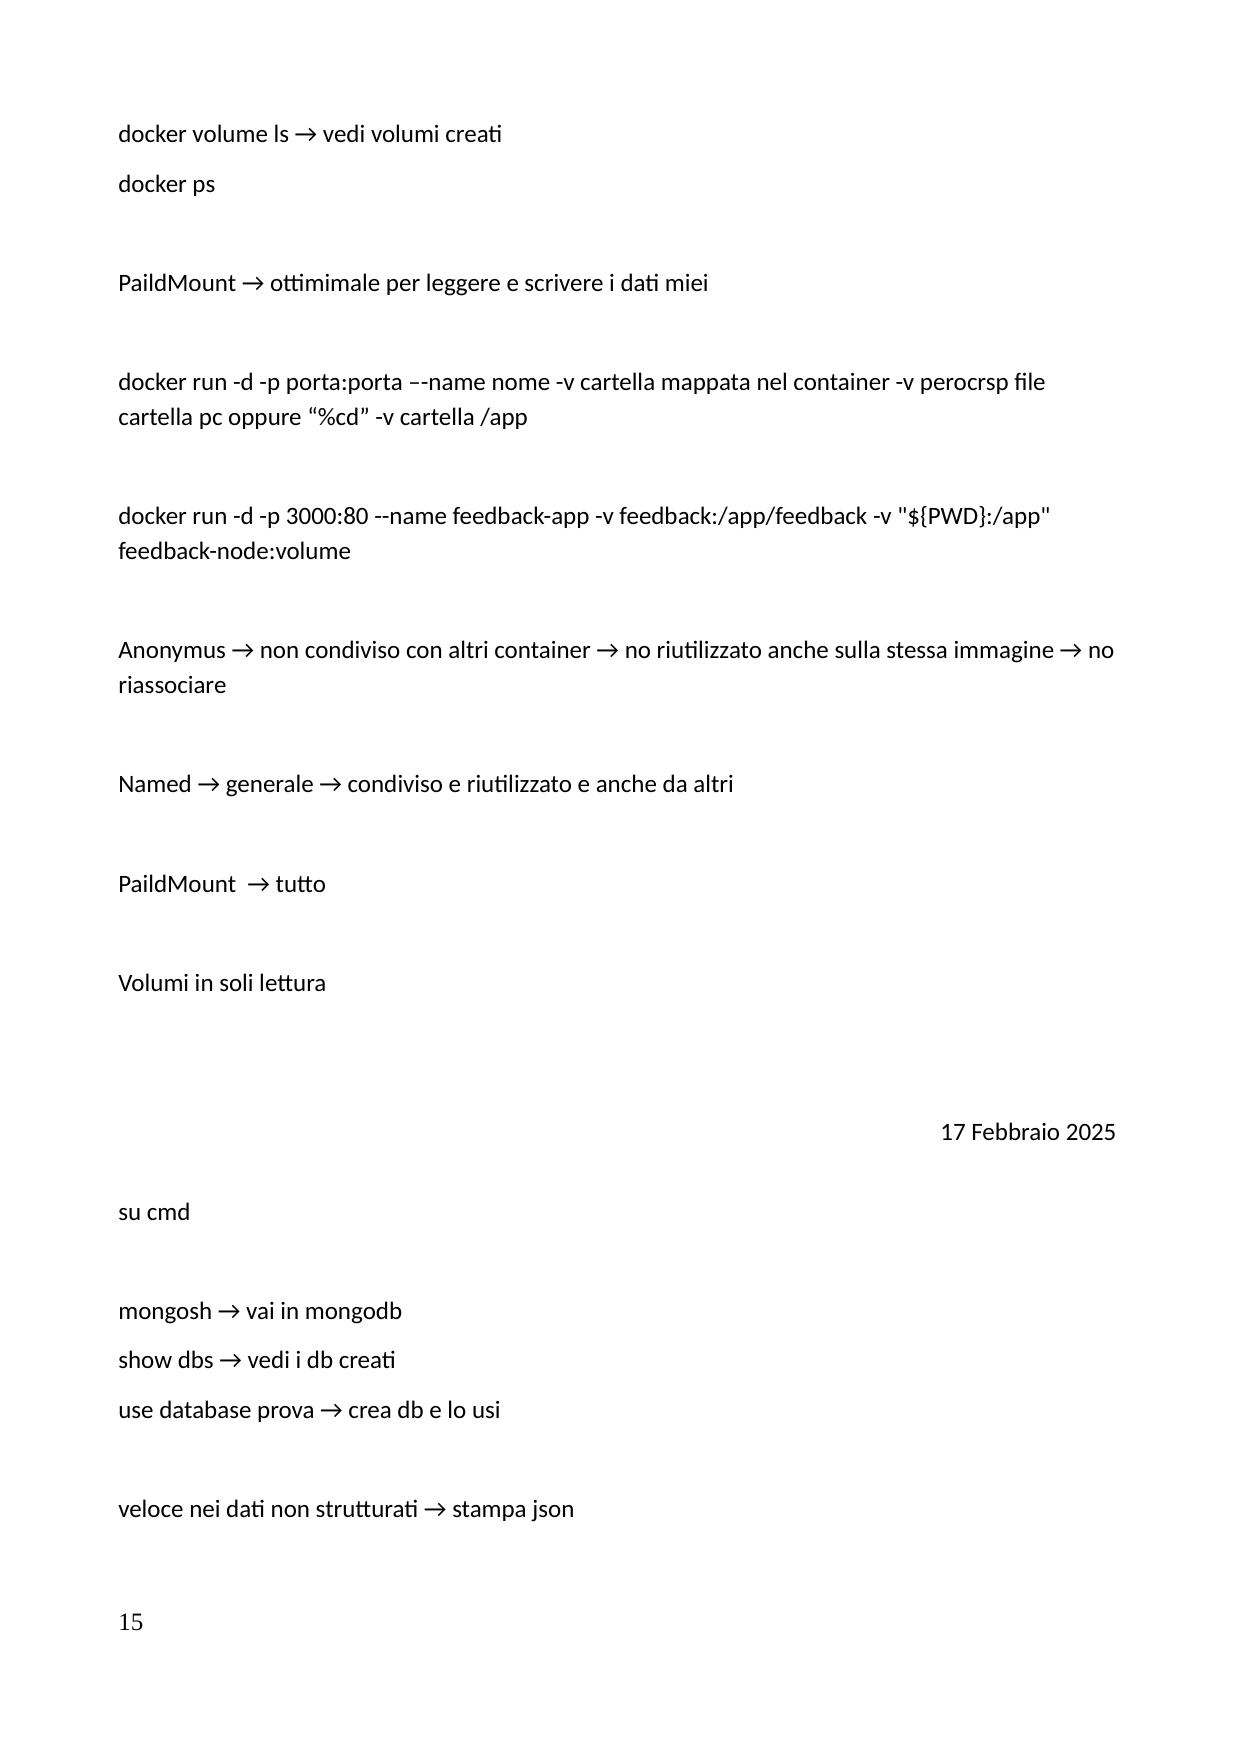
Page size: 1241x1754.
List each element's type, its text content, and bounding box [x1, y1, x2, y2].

text docker ps [118, 168, 1122, 198]
text 17 Febbraio 2025 [118, 1116, 1122, 1146]
text veloce nei dati non strutturati → stampa json [118, 1493, 1122, 1524]
text PaildMount → tutto [118, 868, 1122, 898]
text Named → generale → condiviso e riutilizzato e anche da altri [118, 768, 1122, 799]
text docker run -d -p 3000:80 --name feedback-app -v feedback:/app/feedback -v "${PWD}:/app" feedback-node:volume [118, 500, 1122, 566]
text use database prova → crea db e lo usi [118, 1394, 1122, 1424]
text Volumi in soli lettura [118, 967, 1122, 997]
text docker run -d -p porta:porta –-name nome -v cartella mappata nel container -v perocrsp file cartella pc oppure “%cd” -v cartella /app [118, 366, 1122, 432]
text Anonymus → non condiviso con altri container → no riutilizzato anche sulla stessa immagine → no riassociare [118, 634, 1122, 700]
text docker volume ls → vedi volumi creati [118, 118, 1122, 149]
text su cmd [118, 1196, 1122, 1226]
text PaildMount → ottimimale per leggere e scrivere i dati miei [118, 267, 1122, 297]
text show dbs → vedi i db creati [118, 1344, 1122, 1375]
text mongosh → vai in mongodb [118, 1295, 1122, 1325]
